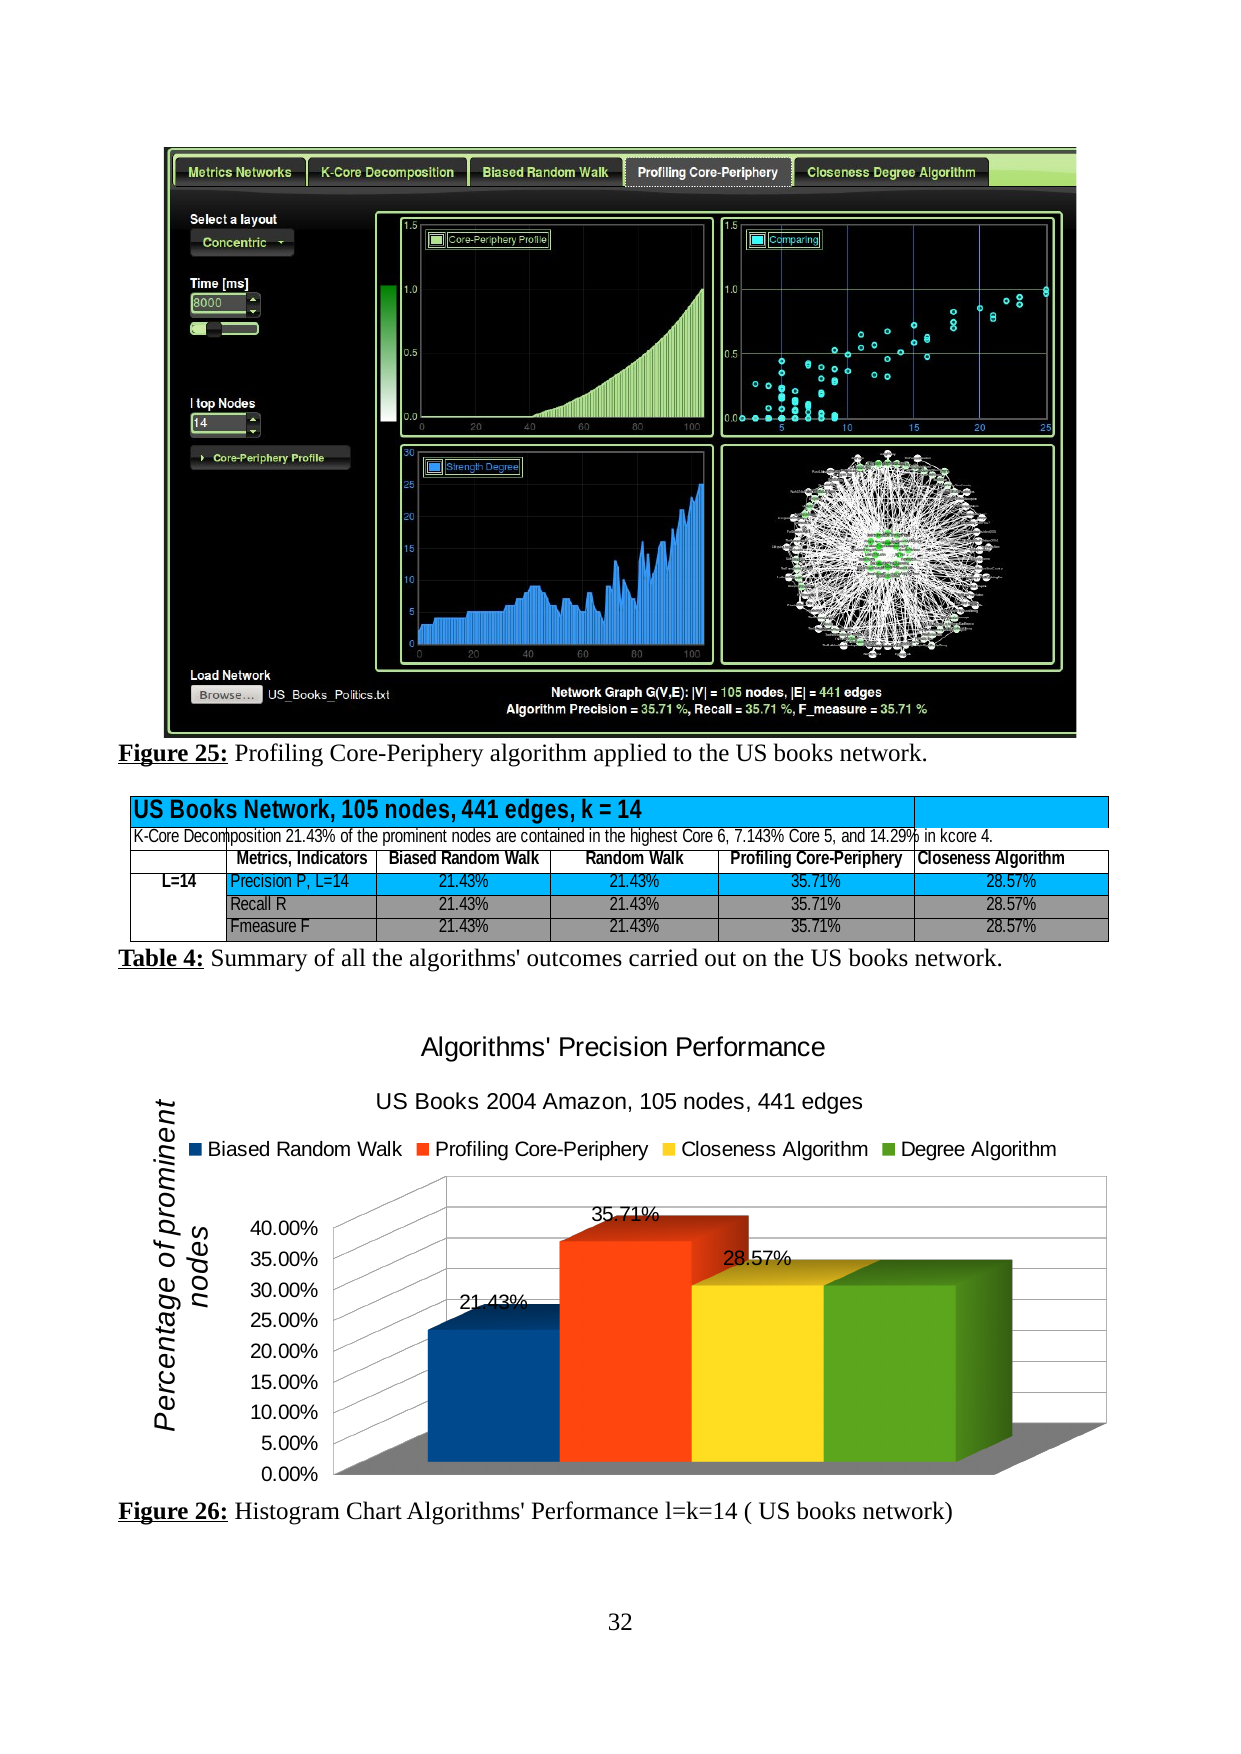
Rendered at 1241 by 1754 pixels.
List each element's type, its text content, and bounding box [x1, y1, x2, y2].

picture [163, 147, 1077, 738]
text Figure 25: Profiling Core-Periphery algorithm applied to the US books network. [118, 147, 1122, 767]
text Table 4: Summary of all the algorithms' outcomes carried out on the US books network. [118, 796, 1122, 972]
text [118, 1000, 1122, 1007]
text Figure 26: Histogram Chart Algorithms' Performance l=k=14 ( US books network) [118, 1496, 1122, 1524]
